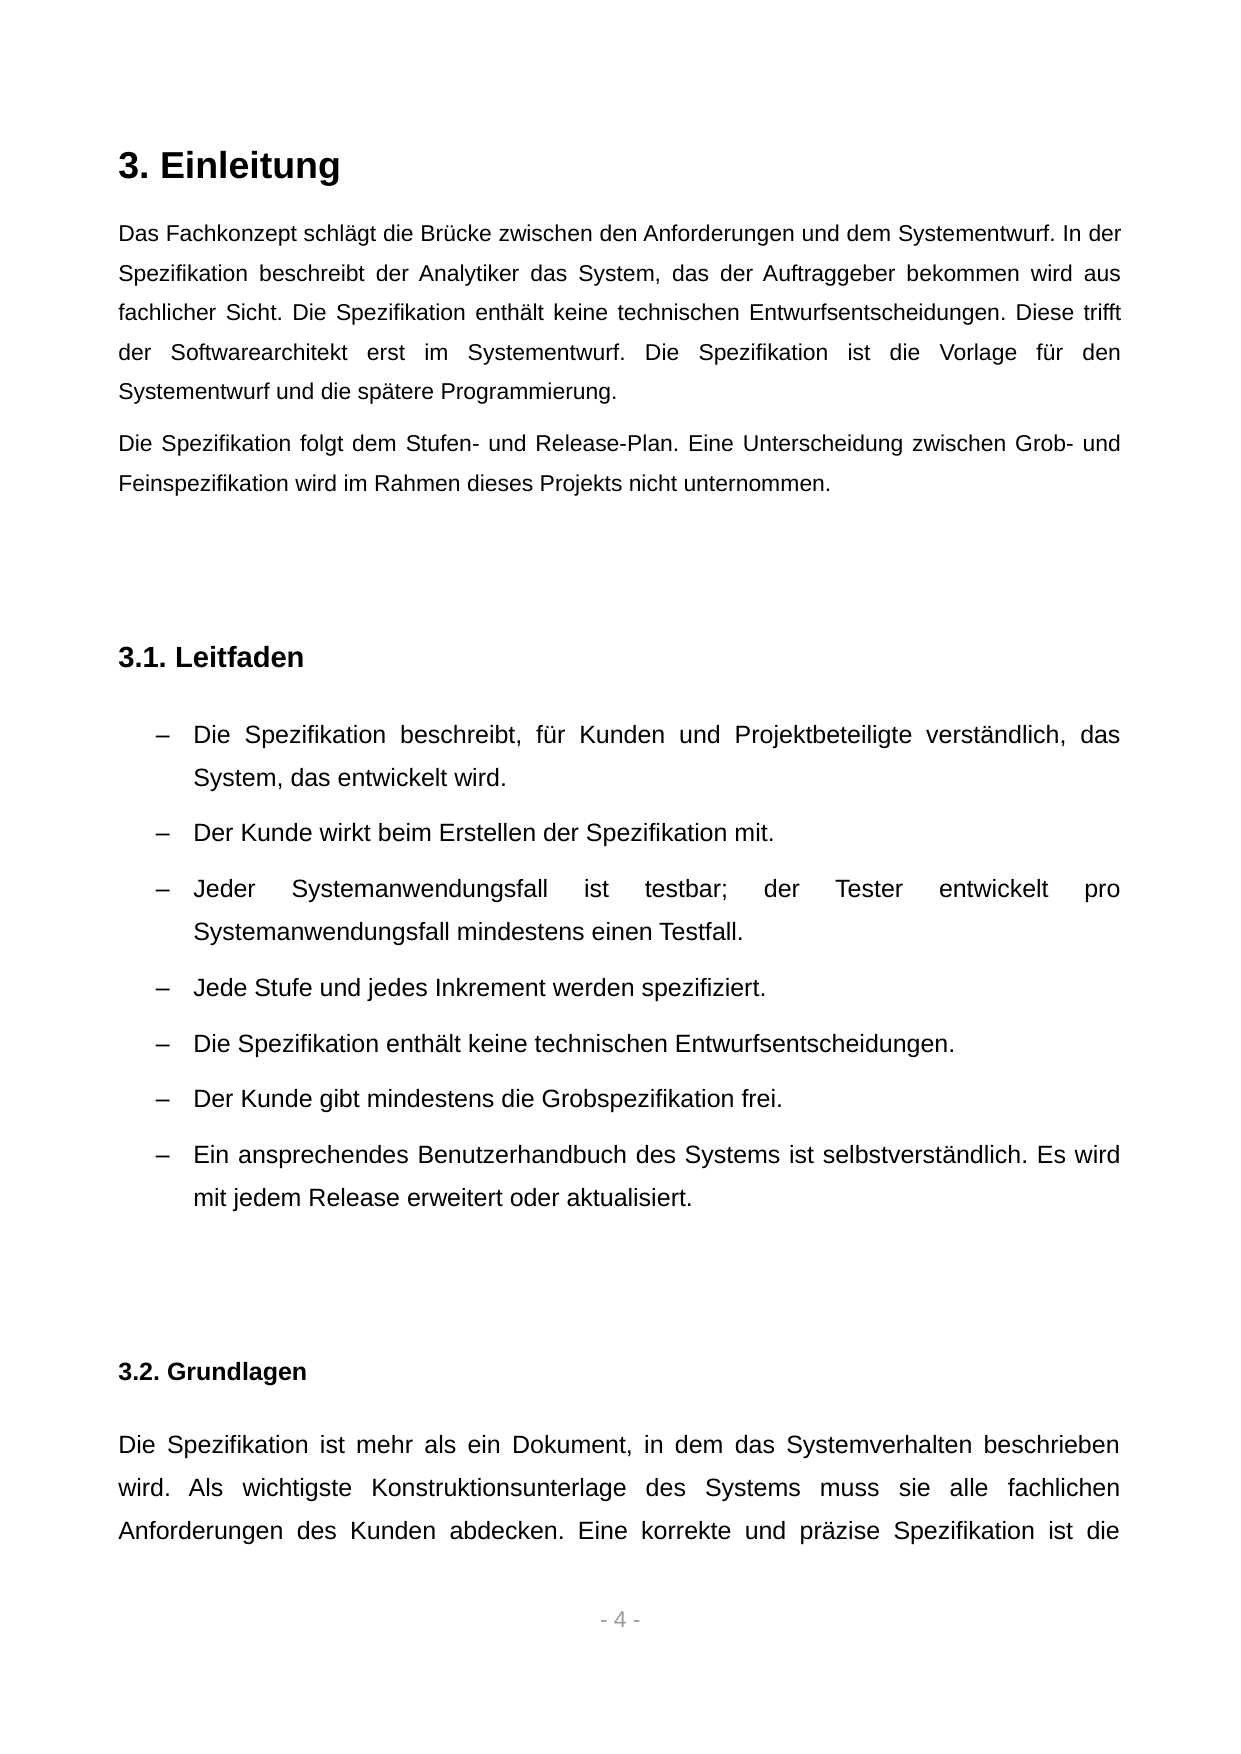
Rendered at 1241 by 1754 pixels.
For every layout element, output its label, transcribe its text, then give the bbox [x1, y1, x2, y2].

text Das Fachkonzept schlägt die Brücke zwischen den Anforderungen und dem Systementwurf. In der Spezifikation beschreibt der Analytiker das System, das der Auftraggeber bekommen wird aus fachlicher Sicht. Die Spezifikation enthält keine technischen Entwurfsentscheidungen. Diese trifft der Softwarearchitekt erst im Systementwurf. Die Spezifikation ist die Vorlage für den Systementwurf und die spätere Programmierung. [118, 220, 1122, 404]
list Ein ansprechendes Benutzerhandbuch des Systems ist selbstverständlich. Es wird mit jedem Release erweitert oder aktualisiert. [156, 1140, 1122, 1212]
list Der Kunde gibt mindestens die Grobspezifikation frei. [156, 1084, 1122, 1113]
subtitle Grundlagen [118, 1357, 1122, 1386]
list Die Spezifikation beschreibt, für Kunden und Projektbeteiligte verständlich, das System, das entwickelt wird. [156, 719, 1122, 792]
text Die Spezifikation folgt dem Stufen- und Release-Plan. Eine Unterscheidung zwischen Grob- und Feinspezifikation wird im Rahmen dieses Projekts nicht unternommen. [118, 430, 1122, 496]
subtitle Leitfaden [118, 640, 1122, 673]
text Die Spezifikation ist mehr als ein Dokument, in dem das Systemverhalten beschrieben wird. Als wichtigste Konstruktionsunterlage des Systems muss sie alle fachlichen Anforderungen des Kunden abdecken. Eine korrekte und präzise Spezifikation ist die [118, 1430, 1122, 1545]
list Der Kunde wirkt beim Erstellen der Spezifikation mit. [156, 818, 1122, 847]
subtitle Einleitung [118, 143, 1122, 186]
list Jede Stufe und jedes Inkrement werden spezifiziert. [156, 973, 1122, 1002]
list Die Spezifikation enthält keine technischen Entwurfsentscheidungen. [156, 1029, 1122, 1058]
list Jeder Systemanwendungsfall ist testbar; der Tester entwickelt pro Systemanwendungsfall mindestens einen Testfall. [156, 874, 1122, 946]
